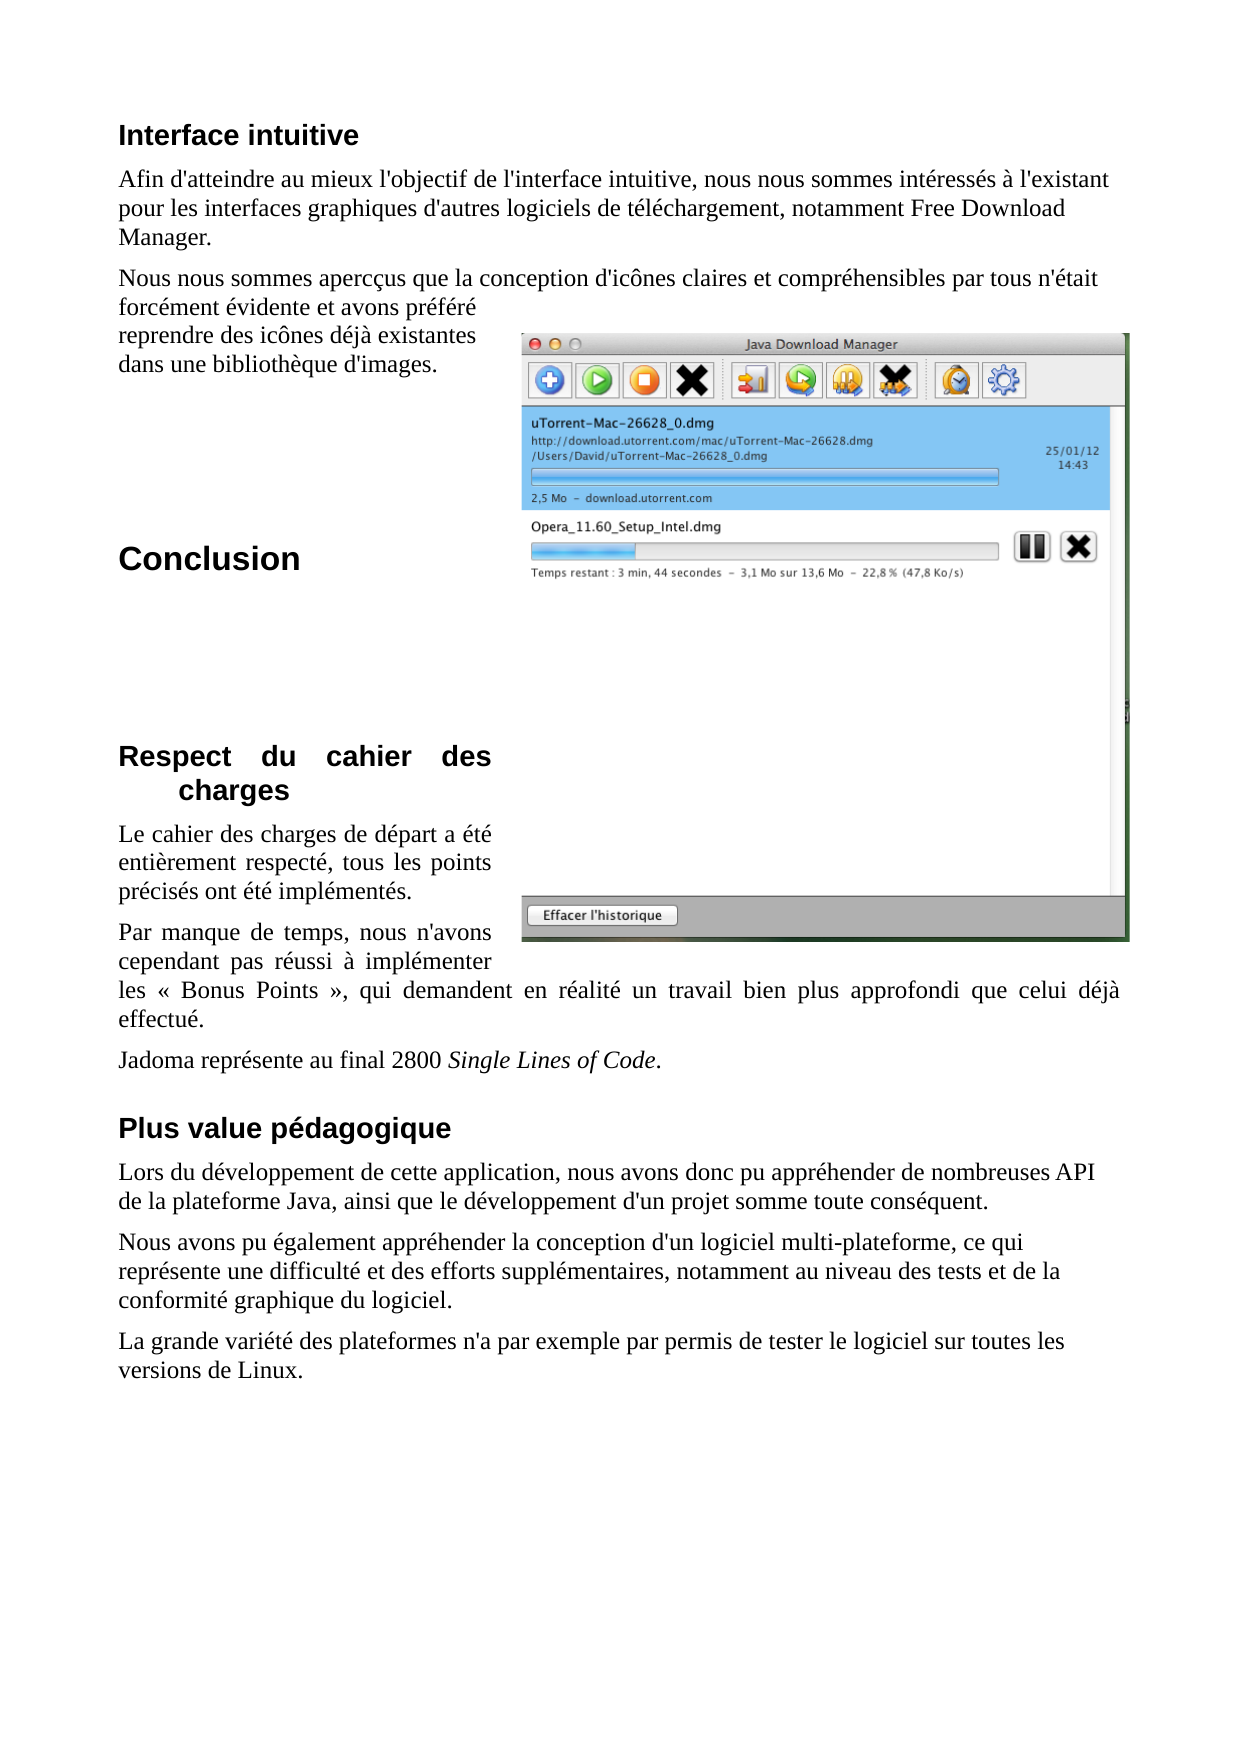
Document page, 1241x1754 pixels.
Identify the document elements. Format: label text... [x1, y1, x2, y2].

text Le cahier des charges de départ a été entièrement respecté, tous les points précisés ont été implémentés. [118, 819, 521, 905]
text Afin d'atteindre au mieux l'objectif de l'interface intuitive, nous nous sommes intéressés à l'existant pour les interfaces graphiques d'autres logiciels de téléchargement, notamment Free Download Manager. [118, 164, 1122, 250]
text Par manque de temps, nous n'avons cependant pas réussi à implémenter les « Bonus Points », qui demandent en réalité un travail bien plus approfondi que celui déjà effectué. [118, 917, 1122, 1032]
text Nous nous sommes apercçus que la conception d'icônes claires et compréhensibles par tous n'était forcément évidente et avons préféré reprendre des icônes déjà existantes dans une bibliothèque d'images. [118, 263, 1122, 378]
text La grande variété des plateformes n'a par exemple par permis de tester le logiciel sur toutes les versions de Linux. [118, 1326, 1122, 1383]
text Jadoma représente au final 2800 Single Lines of Code. [118, 1045, 1122, 1074]
picture [521, 333, 1130, 942]
subtitle Respect du cahier des charges [118, 739, 521, 806]
subtitle Plus value pédagogique [118, 1111, 1122, 1145]
text Lors du développement de cette application, nous avons donc pu appréhender de nombreuses API de la plateforme Java, ainsi que le développement d'un projet somme toute conséquent. [118, 1157, 1122, 1215]
subtitle Interface intuitive [118, 118, 1122, 152]
text Nous avons pu également appréhender la conception d'un logiciel multi-plateforme, ce qui représente une difficulté et des efforts supplémentaires, notamment au niveau des tests et de la conformité graphique du logiciel. [118, 1227, 1122, 1313]
subtitle Conclusion [118, 539, 521, 578]
